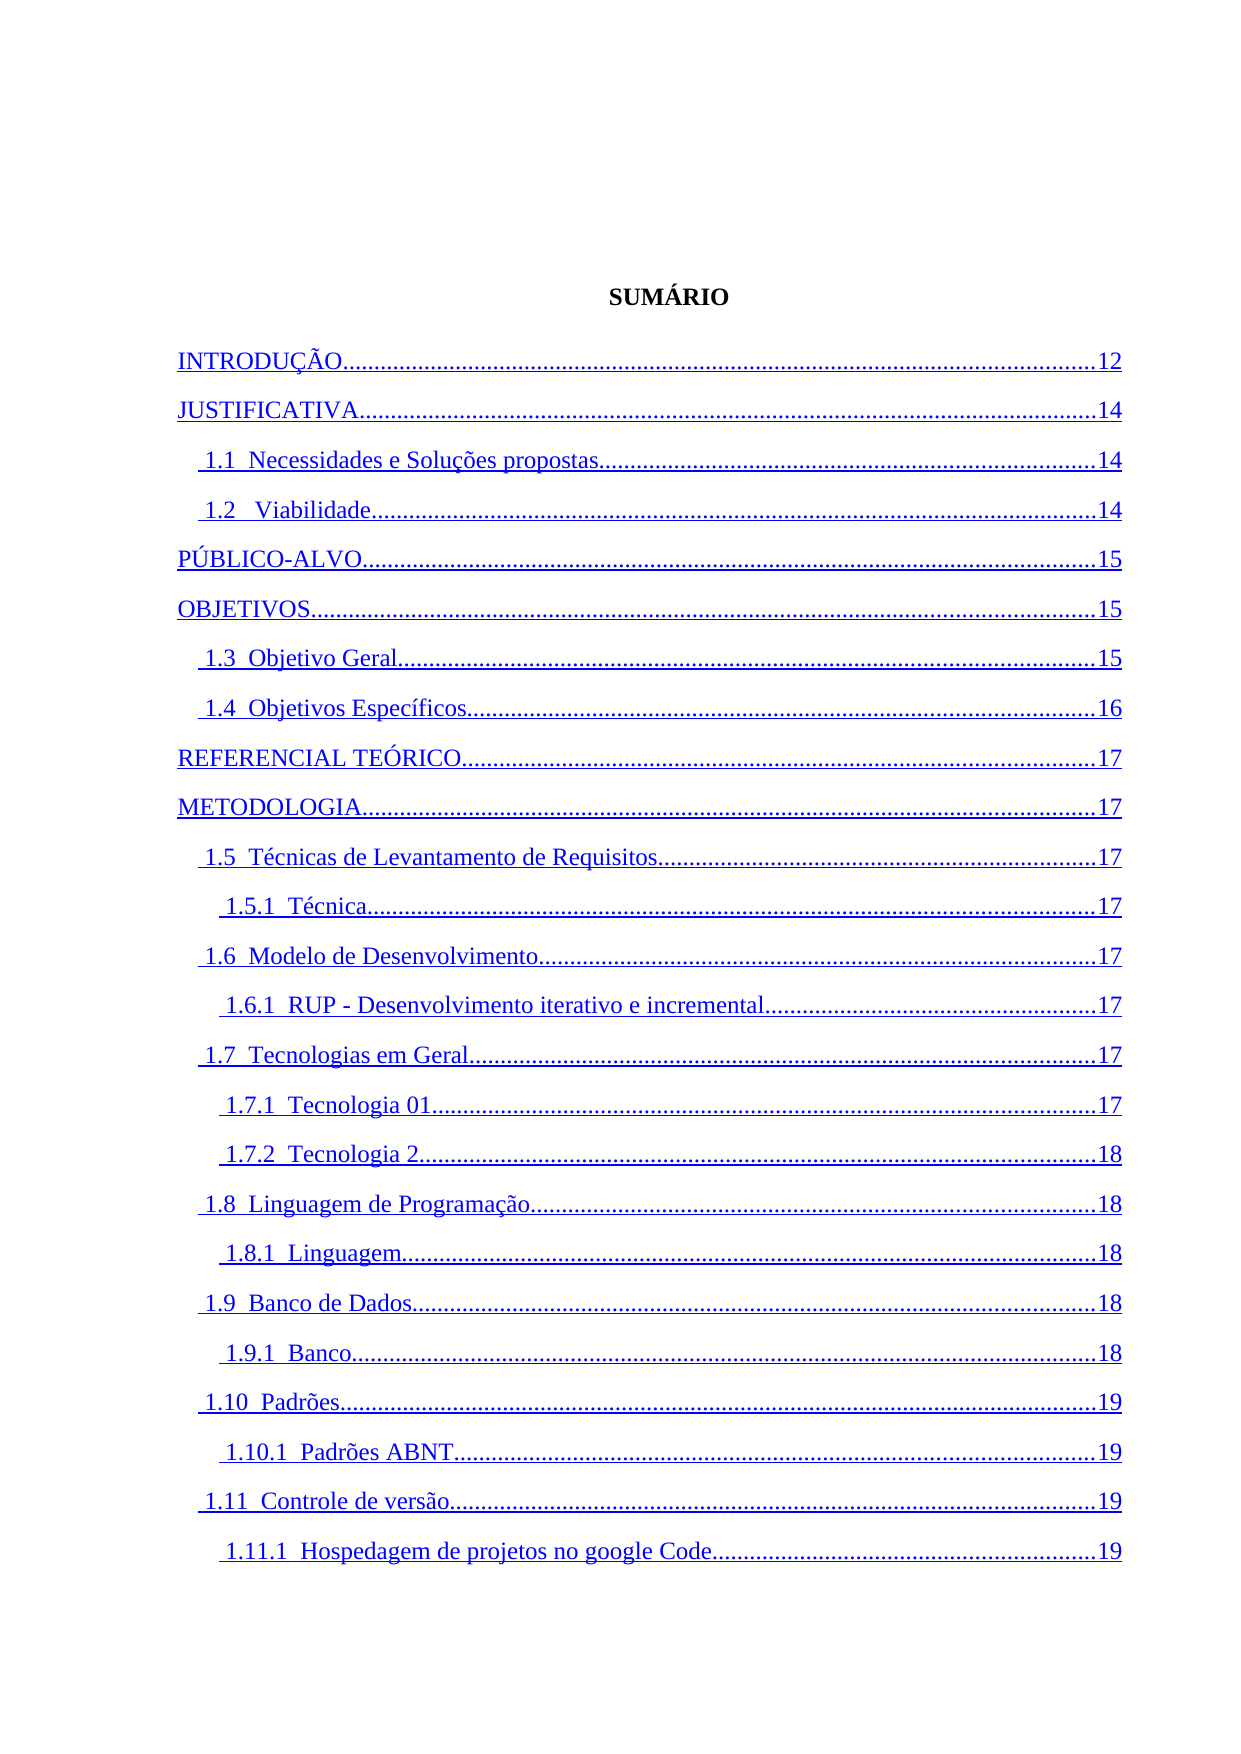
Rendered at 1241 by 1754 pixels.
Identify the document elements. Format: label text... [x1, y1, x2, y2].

text 1.10.1 Padrões ABNT 19 [219, 1437, 1122, 1462]
text 1.1 Necessidades e Soluções propostas 14 [198, 445, 1122, 470]
text METODOLOGIA 17 [177, 792, 1122, 817]
text 1.5.1 Técnica... 17 [219, 891, 1122, 916]
text 1.6.1 RUP - Desenvolvimento iterativo e incremental 17 [219, 991, 1122, 1016]
text INTRODUÇÃO 12 [177, 346, 1122, 371]
text 1.7.1 Tecnologia 01... 17 [219, 1090, 1122, 1115]
text PÚBLICO-ALVO 15 [177, 544, 1122, 569]
text SUMÁRIO [222, 282, 1122, 311]
text 1.7 Tecnologias em Geral 17 [198, 1040, 1122, 1065]
text 1.7.2 Tecnologia 2 18 [219, 1139, 1122, 1164]
text 1.5 Técnicas de Levantamento de Requisitos 17 [198, 842, 1122, 867]
text 1.11 Controle de versão 19 [198, 1486, 1122, 1511]
text 1.3 Objetivo Geral 15 [198, 643, 1122, 668]
text 1.10 Padrões 19 [198, 1387, 1122, 1412]
text 1.2 Viabilidade 14 [198, 495, 1122, 520]
text 1.4 Objetivos Específicos 16 [198, 693, 1122, 718]
text 1.8.1 Linguagem 18 [219, 1238, 1122, 1263]
text 1.9.1 Banco 18 [219, 1338, 1122, 1363]
text 1.9 Banco de Dados 18 [198, 1288, 1122, 1313]
text JUSTIFICATIVA 14 [177, 396, 1122, 421]
text REFERENCIAL TEÓRICO 17 [177, 743, 1122, 768]
text OBJETIVOS 15 [177, 594, 1122, 619]
text 1.6 Modelo de Desenvolvimento 17 [198, 941, 1122, 966]
text 1.11.1 Hospedagem de projetos no google Code 19 [219, 1536, 1122, 1561]
text 1.8 Linguagem de Programação 18 [198, 1189, 1122, 1214]
